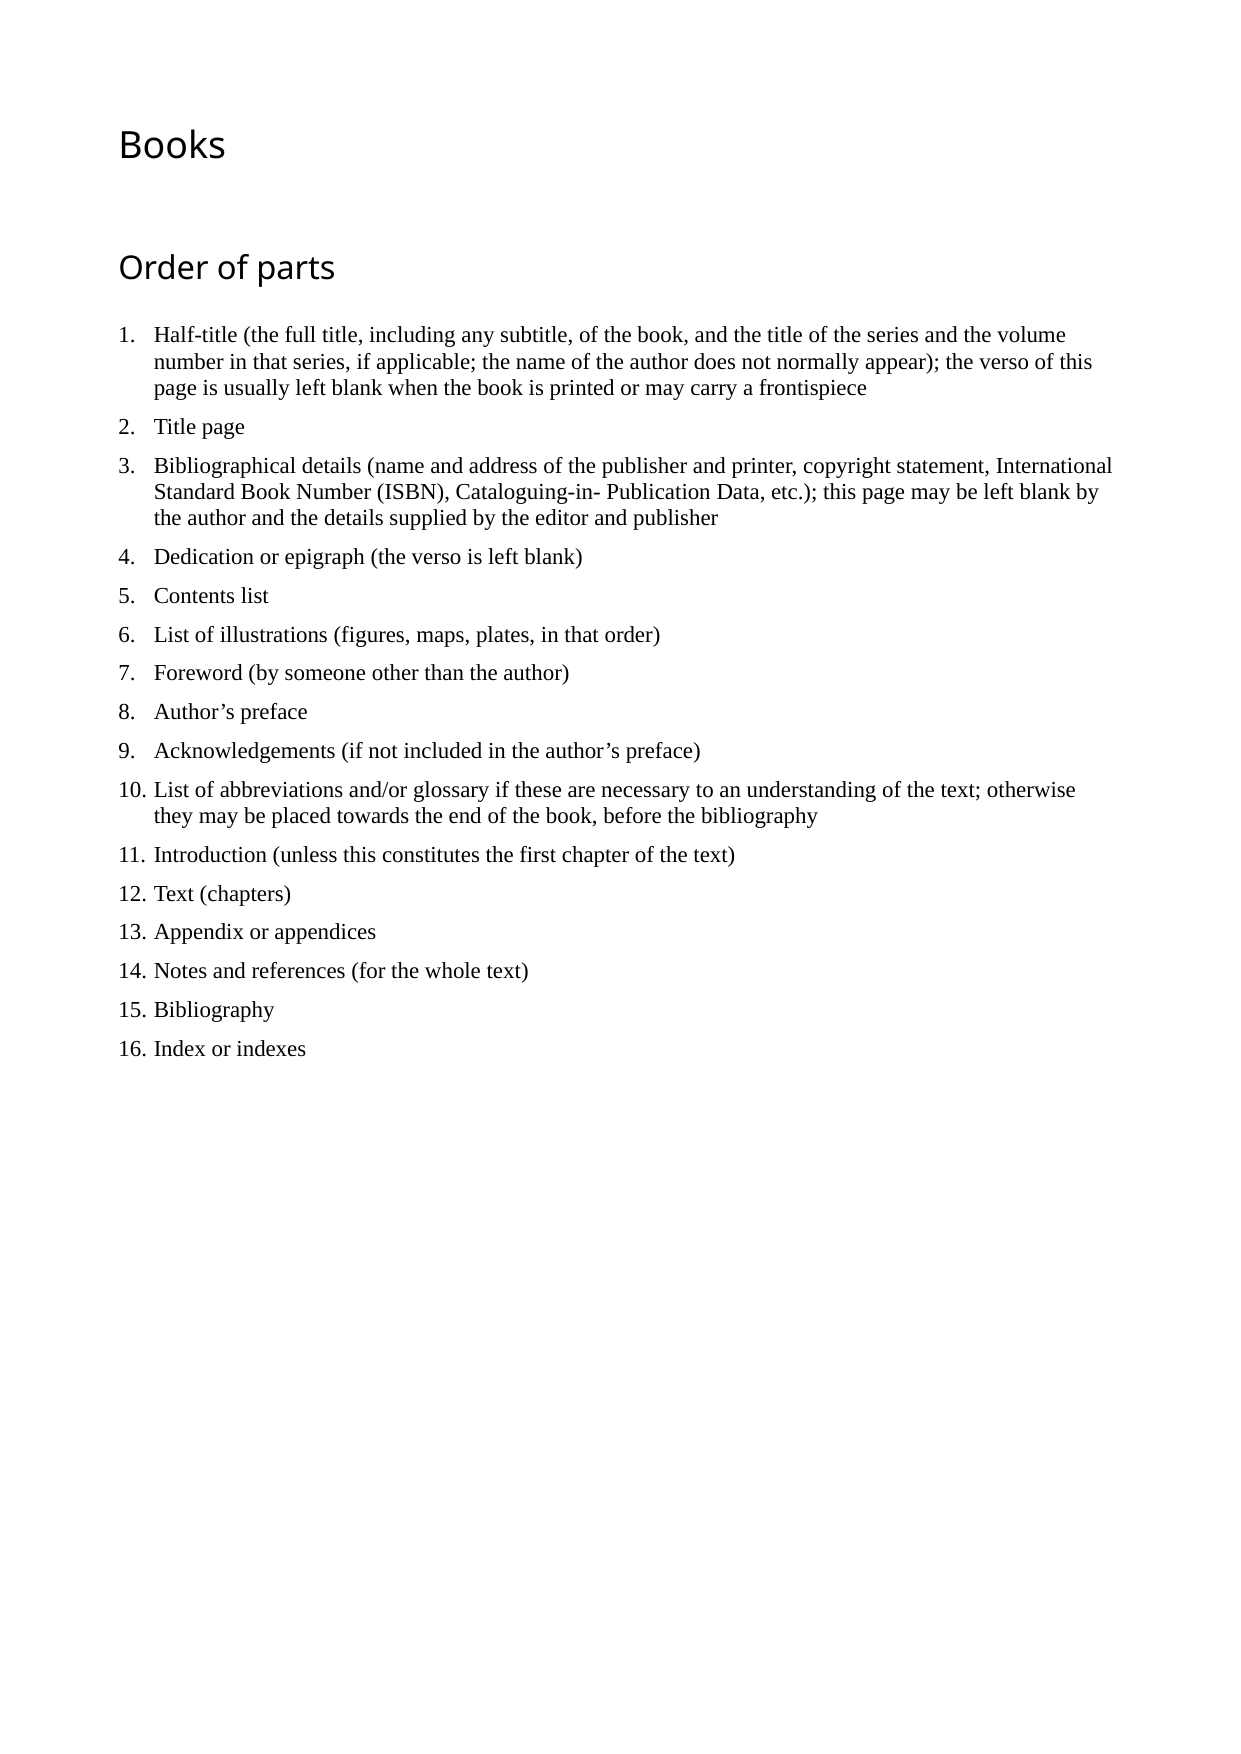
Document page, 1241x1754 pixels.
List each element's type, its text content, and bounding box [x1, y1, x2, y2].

list Dedication or epigraph (the verso is left blank) [118, 543, 1122, 569]
list Bibliography [118, 996, 1122, 1022]
list List of abbreviations and/or glossary if these are necessary to an understanding of the text; otherwise they may be placed towards the end of the book, before the bibliography [118, 776, 1122, 828]
list Index or indexes [118, 1034, 1122, 1061]
text Order of parts [118, 244, 1122, 288]
list Text (chapters) [118, 879, 1122, 906]
list Contents list [118, 582, 1122, 608]
list Acknowledgements (if not included in the author’s preface) [118, 737, 1122, 763]
list Introduction (unless this constitutes the first chapter of the text) [118, 841, 1122, 867]
text Books [118, 118, 1122, 169]
list Notes and references (for the whole text) [118, 957, 1122, 983]
list Half-title (the full title, including any subtitle, of the book, and the title of the series and the volume number in that series, if applicable; the name of the author does not normally appear); the verso of this page is usually left blank when the book is printed or may carry a frontispiece [118, 322, 1122, 401]
list Author’s preface [118, 698, 1122, 724]
list Foreword (by someone other than the author) [118, 659, 1122, 686]
list Appendix or appendices [118, 918, 1122, 945]
list Title page [118, 413, 1122, 439]
list List of illustrations (figures, maps, plates, in that order) [118, 621, 1122, 647]
list Bibliographical details (name and address of the publisher and printer, copyright statement, International Standard Book Number (ISBN), Cataloguing-in- Publication Data, etc.); this page may be left blank by the author and the details supplied by the editor and publisher [118, 452, 1122, 531]
